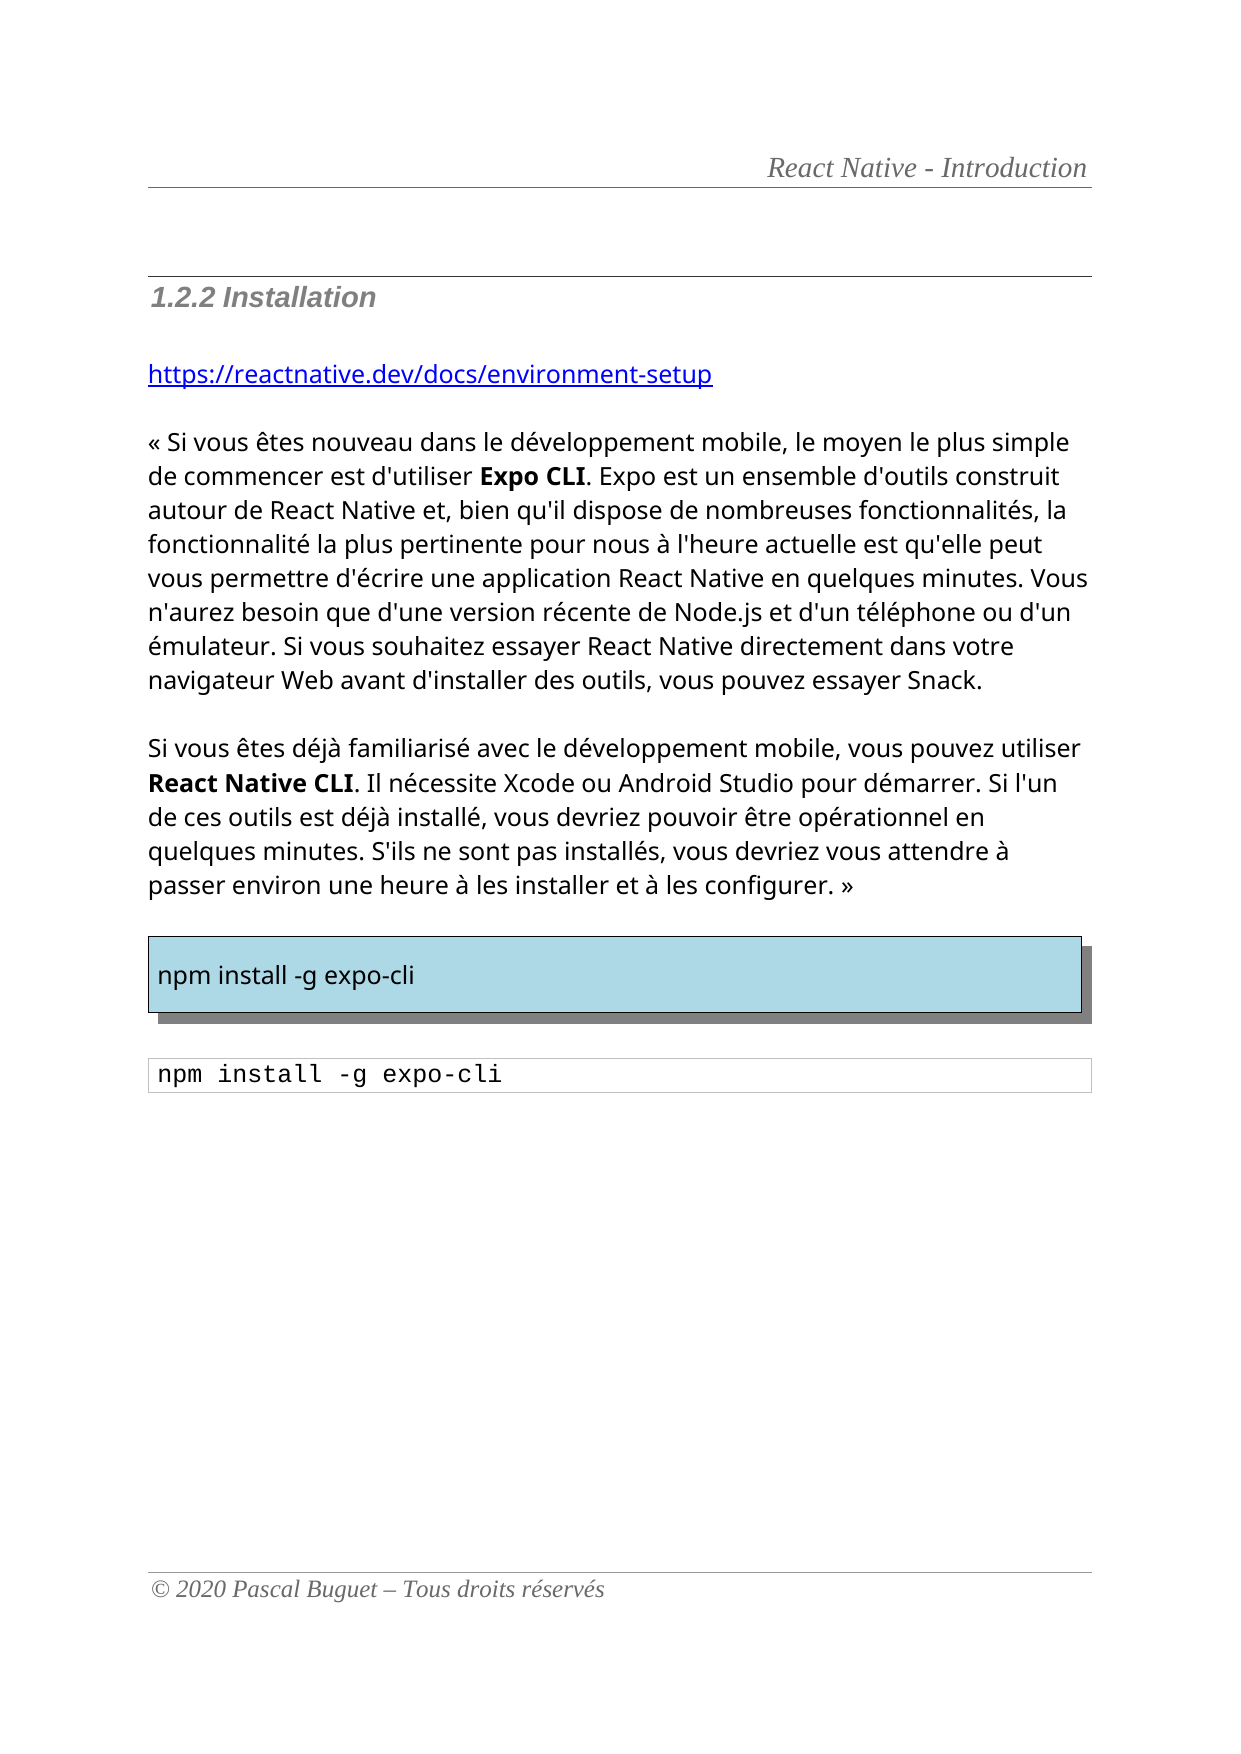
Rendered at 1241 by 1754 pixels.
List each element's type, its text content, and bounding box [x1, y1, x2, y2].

text npm install -g expo-cli [149, 1059, 1091, 1092]
text « Si vous êtes nouveau dans le développement mobile, le moyen le plus simple de commencer est d'utiliser Expo CLI. Expo est un ensemble d'outils construit autour de React Native et, bien qu'il dispose de nombreuses fonctionnalités, la fonctionnalité la plus pertinente pour nous à l'heure actuelle est qu'elle peut vous permettre d'écrire une application React Native en quelques minutes. Vous n'aurez besoin que d'une version récente de Node.js et d'un téléphone ou d'un émulateur. Si vous souhaitez essayer React Native directement dans votre navigateur Web avant d'installer des outils, vous pouvez essayer Snack. [148, 424, 1092, 697]
subtitle Installation [148, 277, 1092, 316]
text Si vous êtes déjà familiarisé avec le développement mobile, vous pouvez utiliser React Native CLI. Il nécessite Xcode ou Android Studio pour démarrer. Si l'un de ces outils est déjà installé, vous devriez pouvoir être opérationnel en quelques minutes. S'ils ne sont pas installés, vous devriez vous attendre à passer environ une heure à les installer et à les configurer. » [148, 731, 1092, 901]
text npm install -g expo-cli [149, 937, 1081, 1012]
text https://reactnative.dev/docs/environment-setup [148, 356, 1092, 391]
